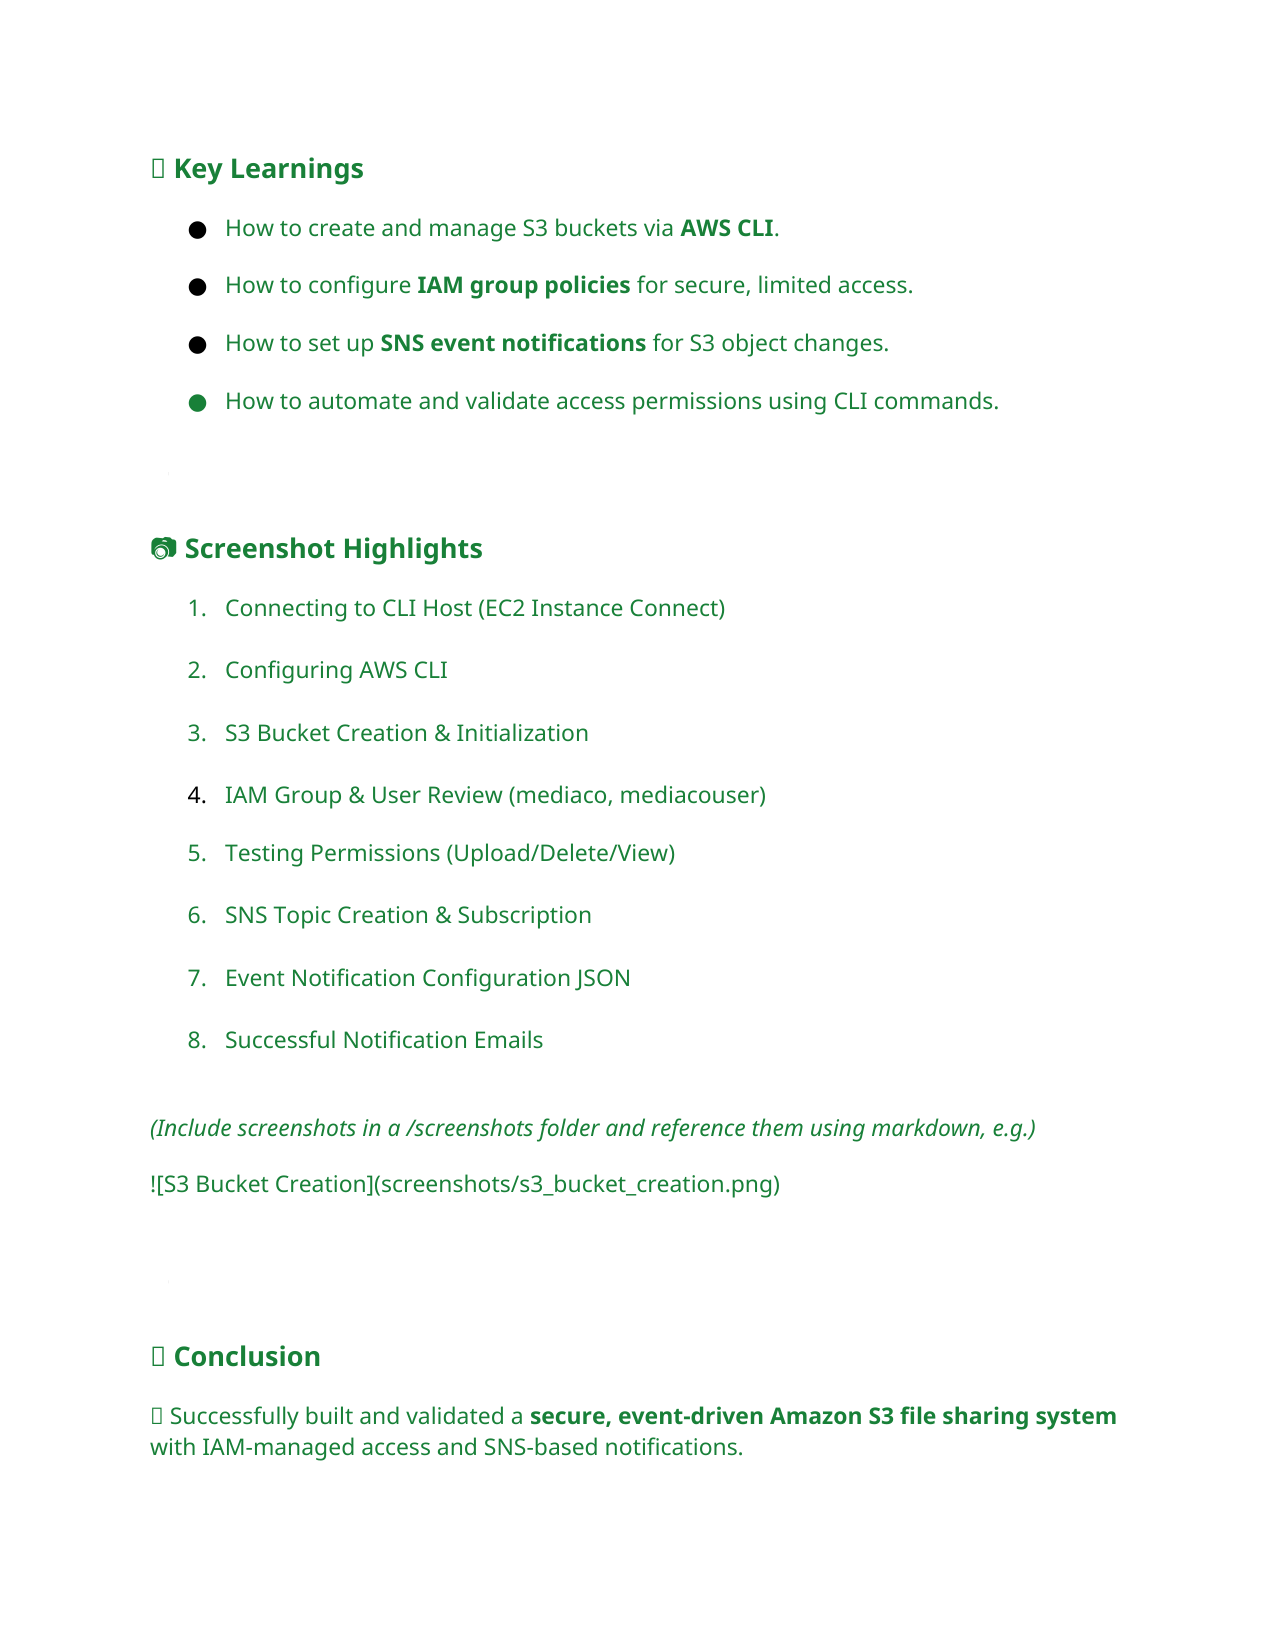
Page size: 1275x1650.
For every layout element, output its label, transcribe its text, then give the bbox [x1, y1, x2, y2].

list Successful Notification Emails [187, 1024, 1125, 1087]
list IAM Group & User Review (mediaco, mediacouser) [187, 779, 1125, 837]
list Configuring AWS CLI [187, 654, 1125, 716]
subtitle 🧾 Conclusion [150, 1338, 1125, 1374]
subtitle 📷 Screenshot Highlights [150, 529, 1125, 566]
list Testing Permissions (Upload/Delete/View) [187, 837, 1125, 899]
list How to create and manage S3 buckets via AWS CLI. [187, 212, 1125, 269]
text (Include screenshots in a /screenshots folder and reference them using markdown, e.g.) [150, 1112, 1125, 1143]
text ![S3 Bucket Creation](screenshots/s3_bucket_creation.png) [150, 1168, 1125, 1199]
list How to configure IAM group policies for secure, limited access. [187, 269, 1125, 327]
subtitle 🧠 Key Learnings [150, 150, 1125, 187]
list How to set up SNS event notifications for S3 object changes. [187, 327, 1125, 385]
text ✅ Successfully built and validated a secure, event-driven Amazon S3 file sharing system with IAM-managed access and SNS-based notifications. [150, 1399, 1125, 1462]
list How to automate and validate access permissions using CLI commands. [187, 385, 1125, 447]
list SNS Topic Creation & Subscription [187, 899, 1125, 962]
list Event Notification Configuration JSON [187, 962, 1125, 1024]
list S3 Bucket Creation & Initialization [187, 716, 1125, 779]
list Connecting to CLI Host (EC2 Instance Connect) [187, 591, 1125, 654]
